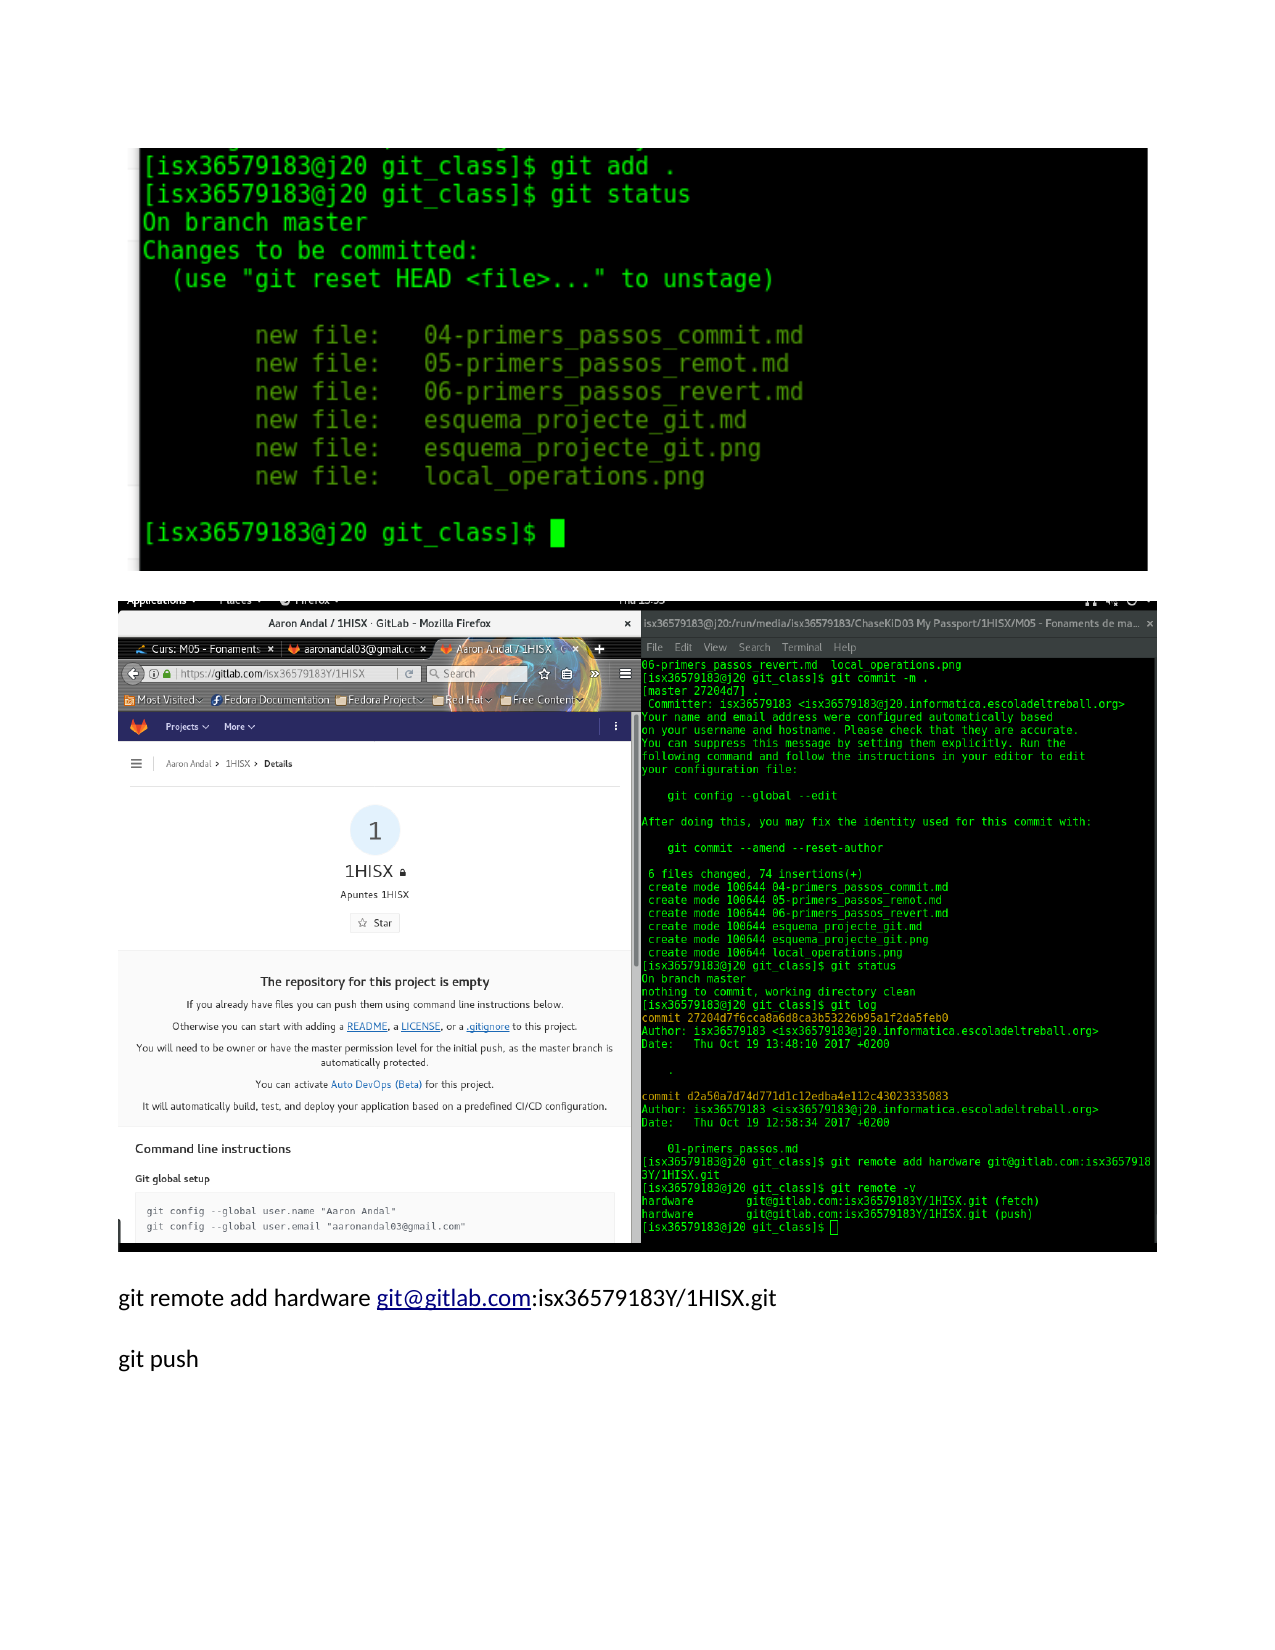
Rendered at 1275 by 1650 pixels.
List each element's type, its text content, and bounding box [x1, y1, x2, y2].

picture [127, 148, 1148, 571]
text git remote add hardware git@gitlab.com:isx36579183Y/1HISX.git [118, 1282, 1157, 1312]
picture [118, 601, 1157, 1252]
text git push [118, 1343, 1157, 1373]
